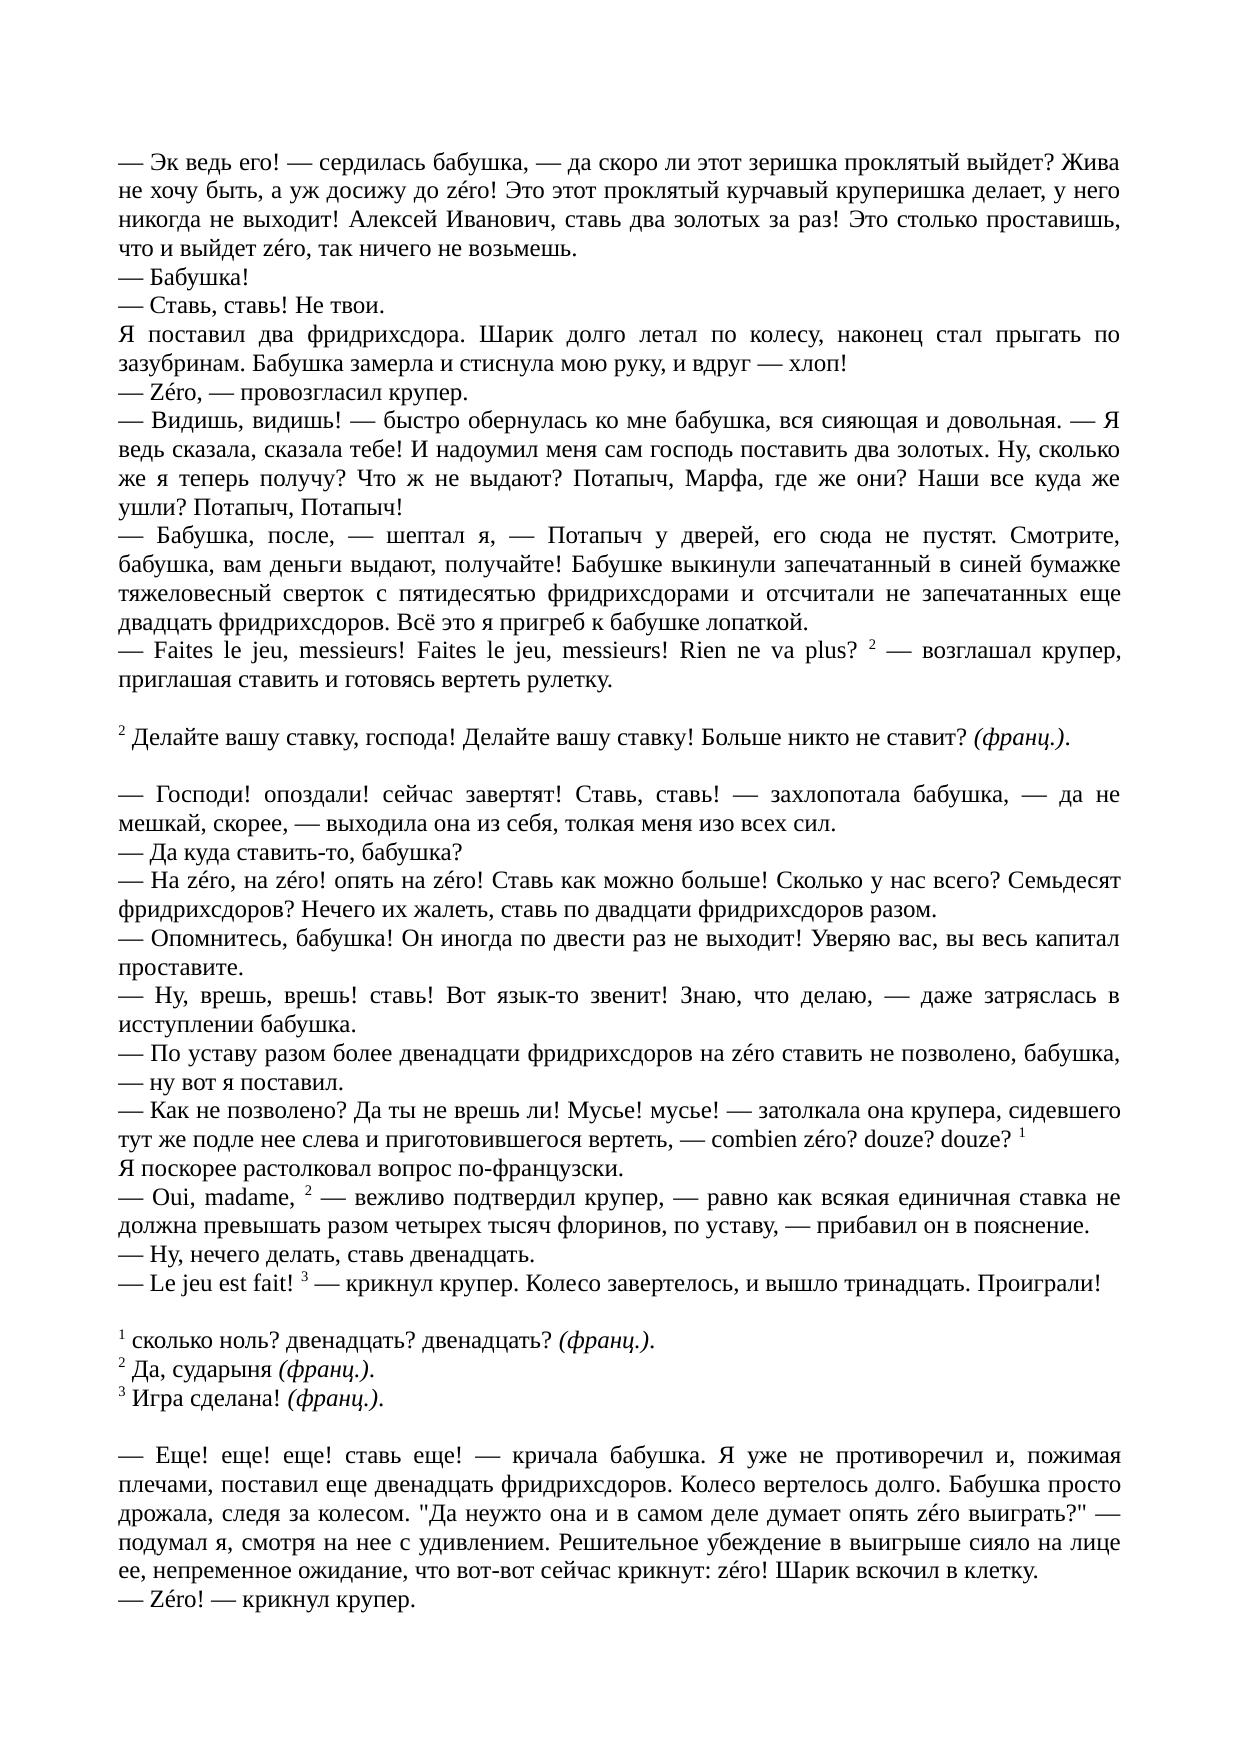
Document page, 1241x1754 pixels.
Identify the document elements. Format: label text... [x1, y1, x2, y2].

text 1 сколько ноль? двенадцать? двенадцать? (франц.). [118, 1326, 1122, 1354]
text — По уставу разом более двенадцати фридрихсдоров на zéro ставить не позволено, бабушка, — ну вот я поставил. [118, 1038, 1122, 1096]
text 3 Игра сделана! (франц.). [118, 1383, 1122, 1412]
text — Видишь, видишь! — быстро обернулась ко мне бабушка, вся сияющая и довольная. — Я ведь сказала, сказала тебе! И надоумил меня сам господь поставить два золотых. Ну, сколько же я теперь получу? Что ж не выдают? Потапыч, Марфа, где же они? Наши все куда же ушли? Потапыч, Потапыч! [118, 406, 1122, 521]
text — Le jeu est fait! 3 — крикнул крупер. Колесо завертелось, и вышло тринадцать. Проиграли! [118, 1268, 1122, 1297]
text — Ставь, ставь! Не твои. [118, 291, 1122, 319]
text — Бабушка! [118, 262, 1122, 291]
text — Faites le jeu, messieurs! Faites le jeu, messieurs! Rien ne va plus? 2 — возглашал крупер, приглашая ставить и готовясь вертеть рулетку. [118, 636, 1122, 693]
text — Ну, нечего делать, ставь двенадцать. [118, 1239, 1122, 1268]
text — Еще! еще! еще! ставь еще! — кричала бабушка. Я уже не противоречил и, пожимая плечами, поставил еще двенадцать фридрихсдоров. Колесо вертелось долго. Бабушка просто дрожала, следя за колесом. "Да неужто она и в самом деле думает опять zéro выиграть?" — подумал я, смотря на нее с удивлением. Решительное убеждение в выигрыше сияло на лице ее, непременное ожидание, что вот-вот сейчас крикнут: zéro! Шарик вскочил в клетку. [118, 1441, 1122, 1584]
text 2 Делайте вашу ставку, господа! Делайте вашу ставку! Больше никто не ставит? (франц.). [118, 722, 1122, 751]
text — Бабушка, после, — шептал я, — Потапыч у дверей, его сюда не пустят. Смотрите, бабушка, вам деньги выдают, получайте! Бабушке выкинули запечатанный в синей бумажке тяжеловесный сверток с пятидесятью фридрихсдорами и отсчитали не запечатанных еще двадцать фридрихсдоров. Всё это я пригреб к бабушке лопаткой. [118, 521, 1122, 636]
text — Oui, madame, 2 — вежливо подтвердил крупер, — равно как всякая единичная ставка не должна превышать разом четырех тысяч флоринов, по уставу, — прибавил он в пояснение. [118, 1182, 1122, 1239]
text — Эк ведь его! — сердилась бабушка, — да скоро ли этот зеришка проклятый выйдет? Жива не хочу быть, а уж досижу до zéro! Это этот проклятый курчавый круперишка делает, у него никогда не выходит! Алексей Иванович, ставь два золотых за раз! Это столько проставишь, что и выйдет zéro, так ничего не возьмешь. [118, 147, 1122, 262]
text — Как не позволено? Да ты не врешь ли! Мусье! мусье! — затолкала она крупера, сидевшего тут же подле нее слева и приготовившегося вертеть, — combien zéro? douze? douze? 1 [118, 1096, 1122, 1153]
text — На zéro, на zéro! опять на zéro! Ставь как можно больше! Сколько у нас всего? Семьдесят фридрихсдоров? Нечего их жалеть, ставь по двадцати фридрихсдоров разом. [118, 866, 1122, 923]
text 2 Да, сударыня (франц.). [118, 1354, 1122, 1383]
text — Ну, врешь, врешь! ставь! Вот язык-то звенит! Знаю, что делаю, — даже затряслась в исступлении бабушка. [118, 981, 1122, 1038]
text — Да куда ставить-то, бабушка? [118, 837, 1122, 866]
text — Опомнитесь, бабушка! Он иногда по двести раз не выходит! Уверяю вас, вы весь капитал проставите. [118, 923, 1122, 981]
text — Господи! опоздали! сейчас завертят! Ставь, ставь! — захлопотала бабушка, — да не мешкай, скорее, — выходила она из себя, толкая меня изо всех сил. [118, 779, 1122, 837]
text Я поскорее растолковал вопрос по-французски. [118, 1153, 1122, 1182]
text — Zéro! — крикнул крупер. [118, 1584, 1122, 1613]
text — Zéro, — провозгласил крупер. [118, 377, 1122, 406]
text Я поставил два фридрихсдора. Шарик долго летал по колесу, наконец стал прыгать по зазубринам. Бабушка замерла и стиснула мою руку, и вдруг — хлоп! [118, 319, 1122, 377]
